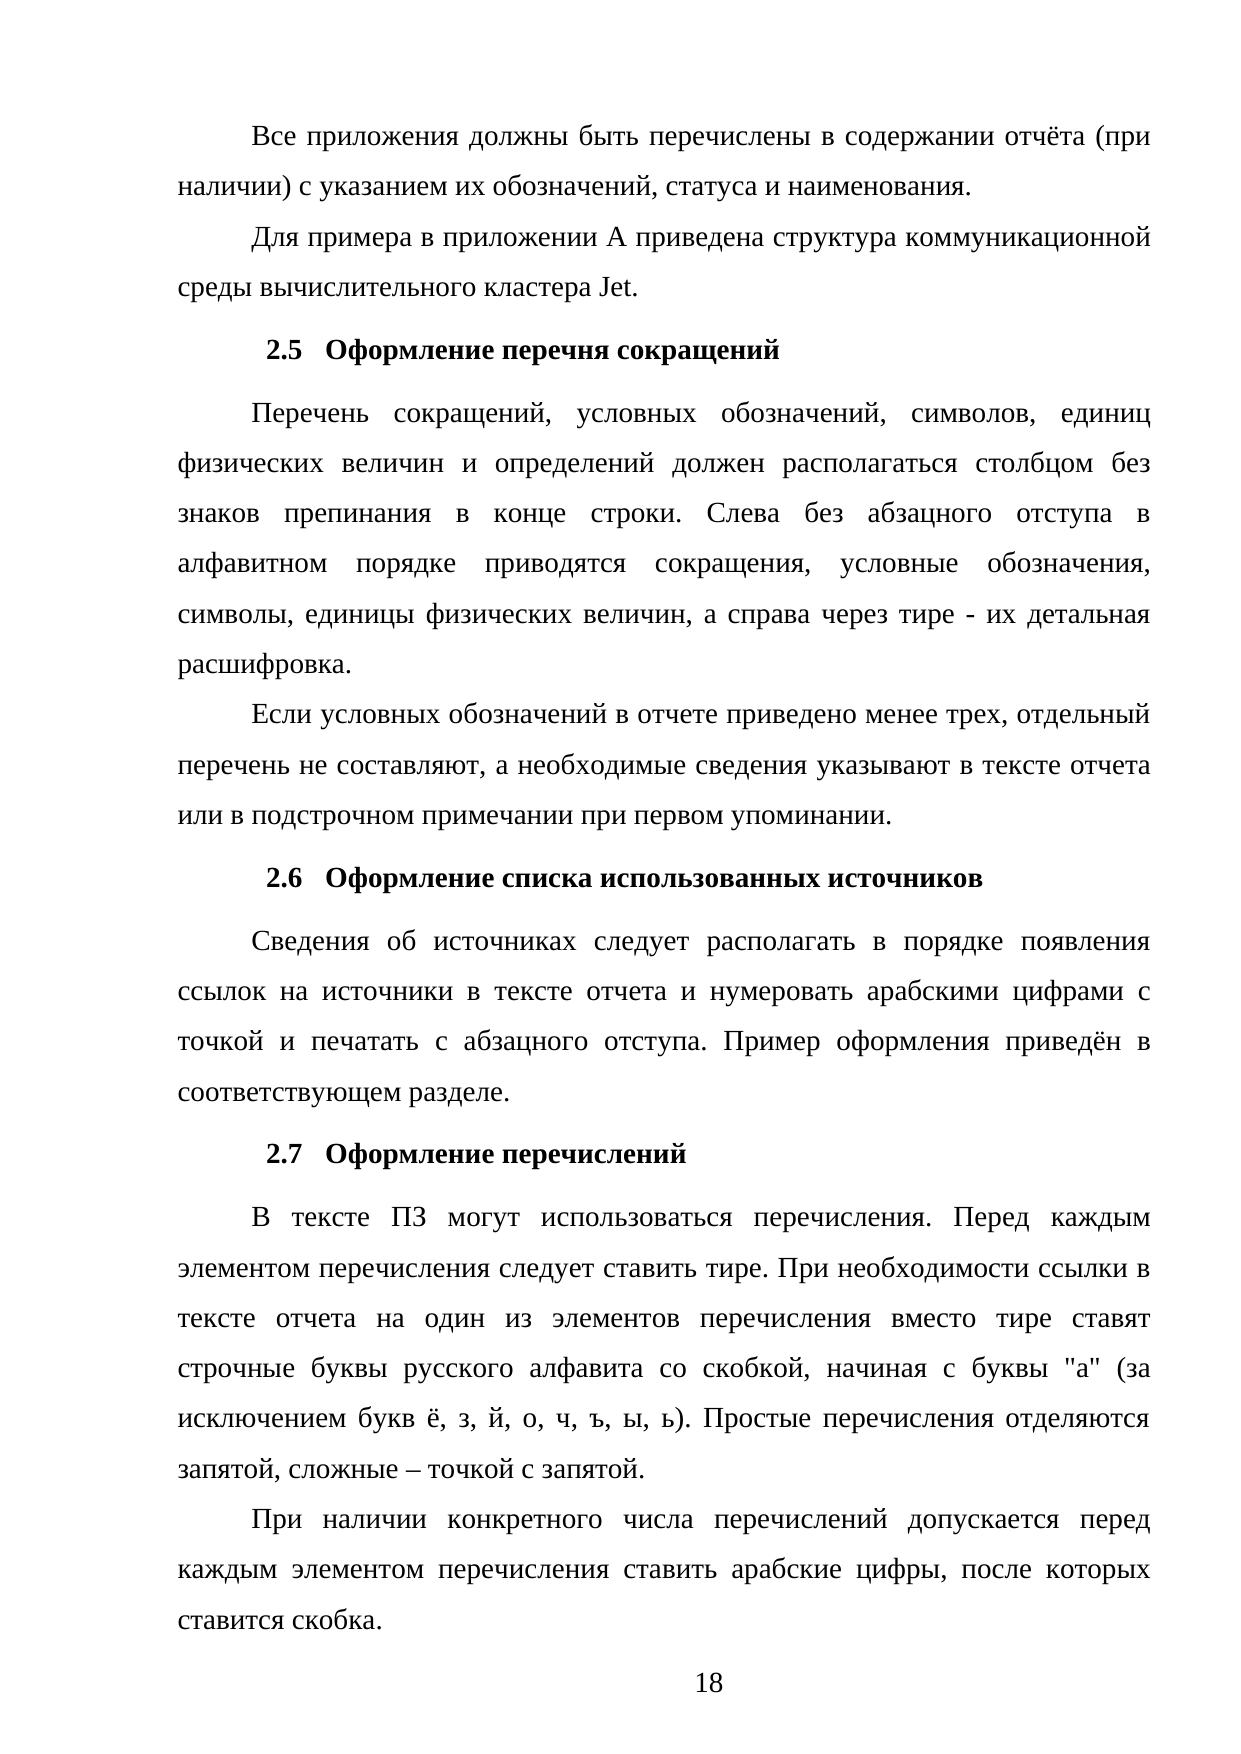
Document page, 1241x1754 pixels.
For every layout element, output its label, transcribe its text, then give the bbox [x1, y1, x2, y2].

subtitle Оформление перечня сокращений [177, 332, 1152, 365]
text Если условных обозначений в отчете приведено менее трех, отдельный перечень не составляют, а необходимые сведения указывают в тексте отчета или в подстрочном примечании при первом упоминании. [177, 697, 1152, 831]
text В тексте ПЗ могут использоваться перечисления. Перед каждым элементом перечисления следует ставить тире. При необходимости ссылки в тексте отчета на один из элементов перечисления вместо тире ставят строчные буквы русского алфавита со скобкой, начиная с буквы "а" (за исключением букв ё, з, й, о, ч, ъ, ы, ь). Простые перечисления отделяются запятой, сложные – точкой с запятой. [177, 1199, 1152, 1484]
text Сведения об источниках следует располагать в порядке появления ссылок на источники в тексте отчета и нумеровать арабскими цифрами с точкой и печатать с абзацного отступа. Пример оформления приведён в соответствующем разделе. [177, 923, 1152, 1107]
text Все приложения должны быть перечислены в содержании отчёта (при наличии) с указанием их обозначений, статуса и наименования. [177, 118, 1152, 202]
subtitle Оформление списка использованных источников [177, 860, 1152, 893]
text Для примера в приложении А приведена структура коммуникационной среды вычислительного кластера Jet. [177, 219, 1152, 303]
text При наличии конкретного числа перечислений допускается перед каждым элементом перечисления ставить арабские цифры, после которых ставится скобка. [177, 1501, 1152, 1635]
subtitle Оформление перечислений [177, 1137, 1152, 1170]
text Перечень сокращений, условных обозначений, символов, единиц физических величин и определений должен располагаться столбцом без знаков препинания в конце строки. Слева без абзацного отступа в алфавитном порядке приводятся сокращения, условные обозначения, символы, единицы физических величин, а справа через тире - их детальная расшифровка. [177, 395, 1152, 680]
